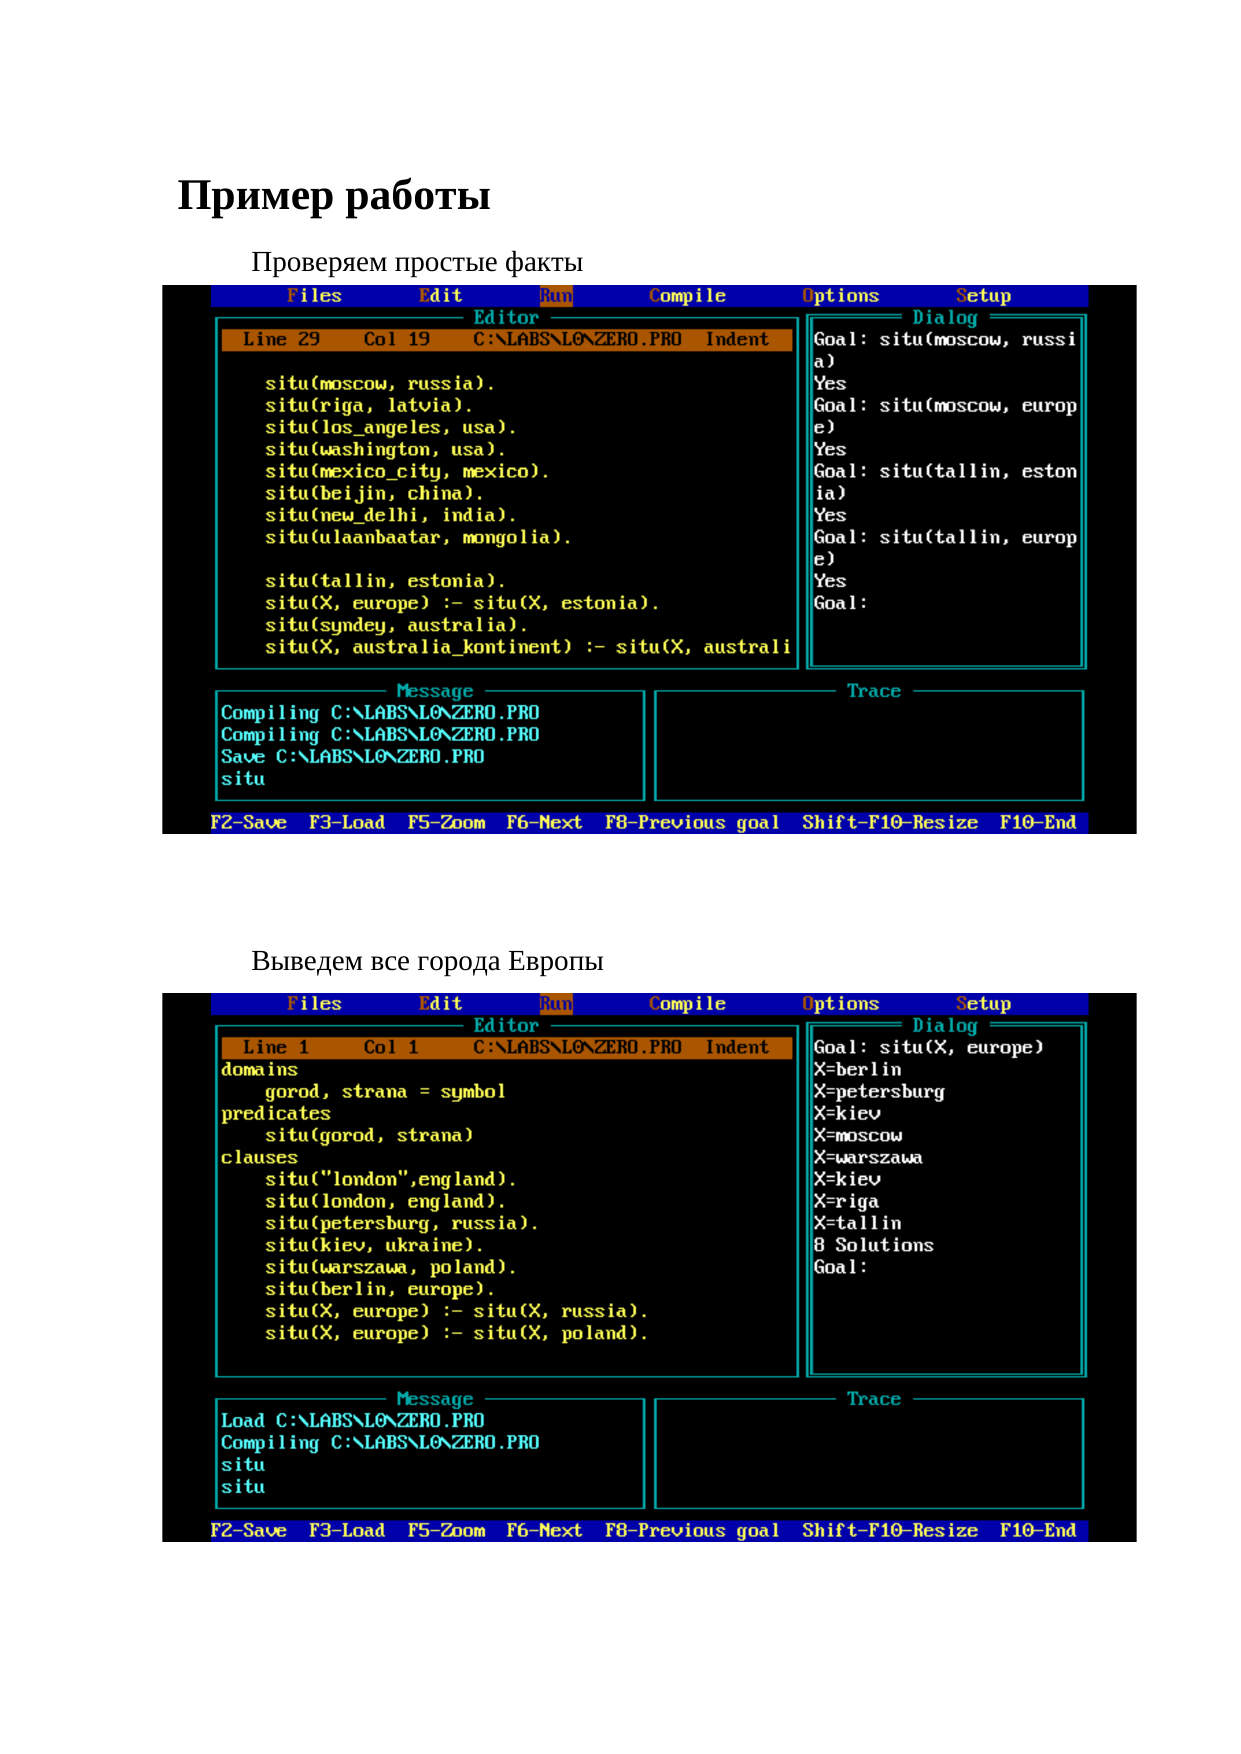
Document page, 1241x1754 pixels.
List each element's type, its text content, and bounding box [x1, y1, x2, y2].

text Выведем все города Европы [177, 294, 1152, 976]
picture [162, 993, 1137, 1542]
picture [162, 285, 1137, 834]
text Пример работы [177, 168, 1152, 219]
text Проверяем простые факты [177, 244, 1152, 277]
